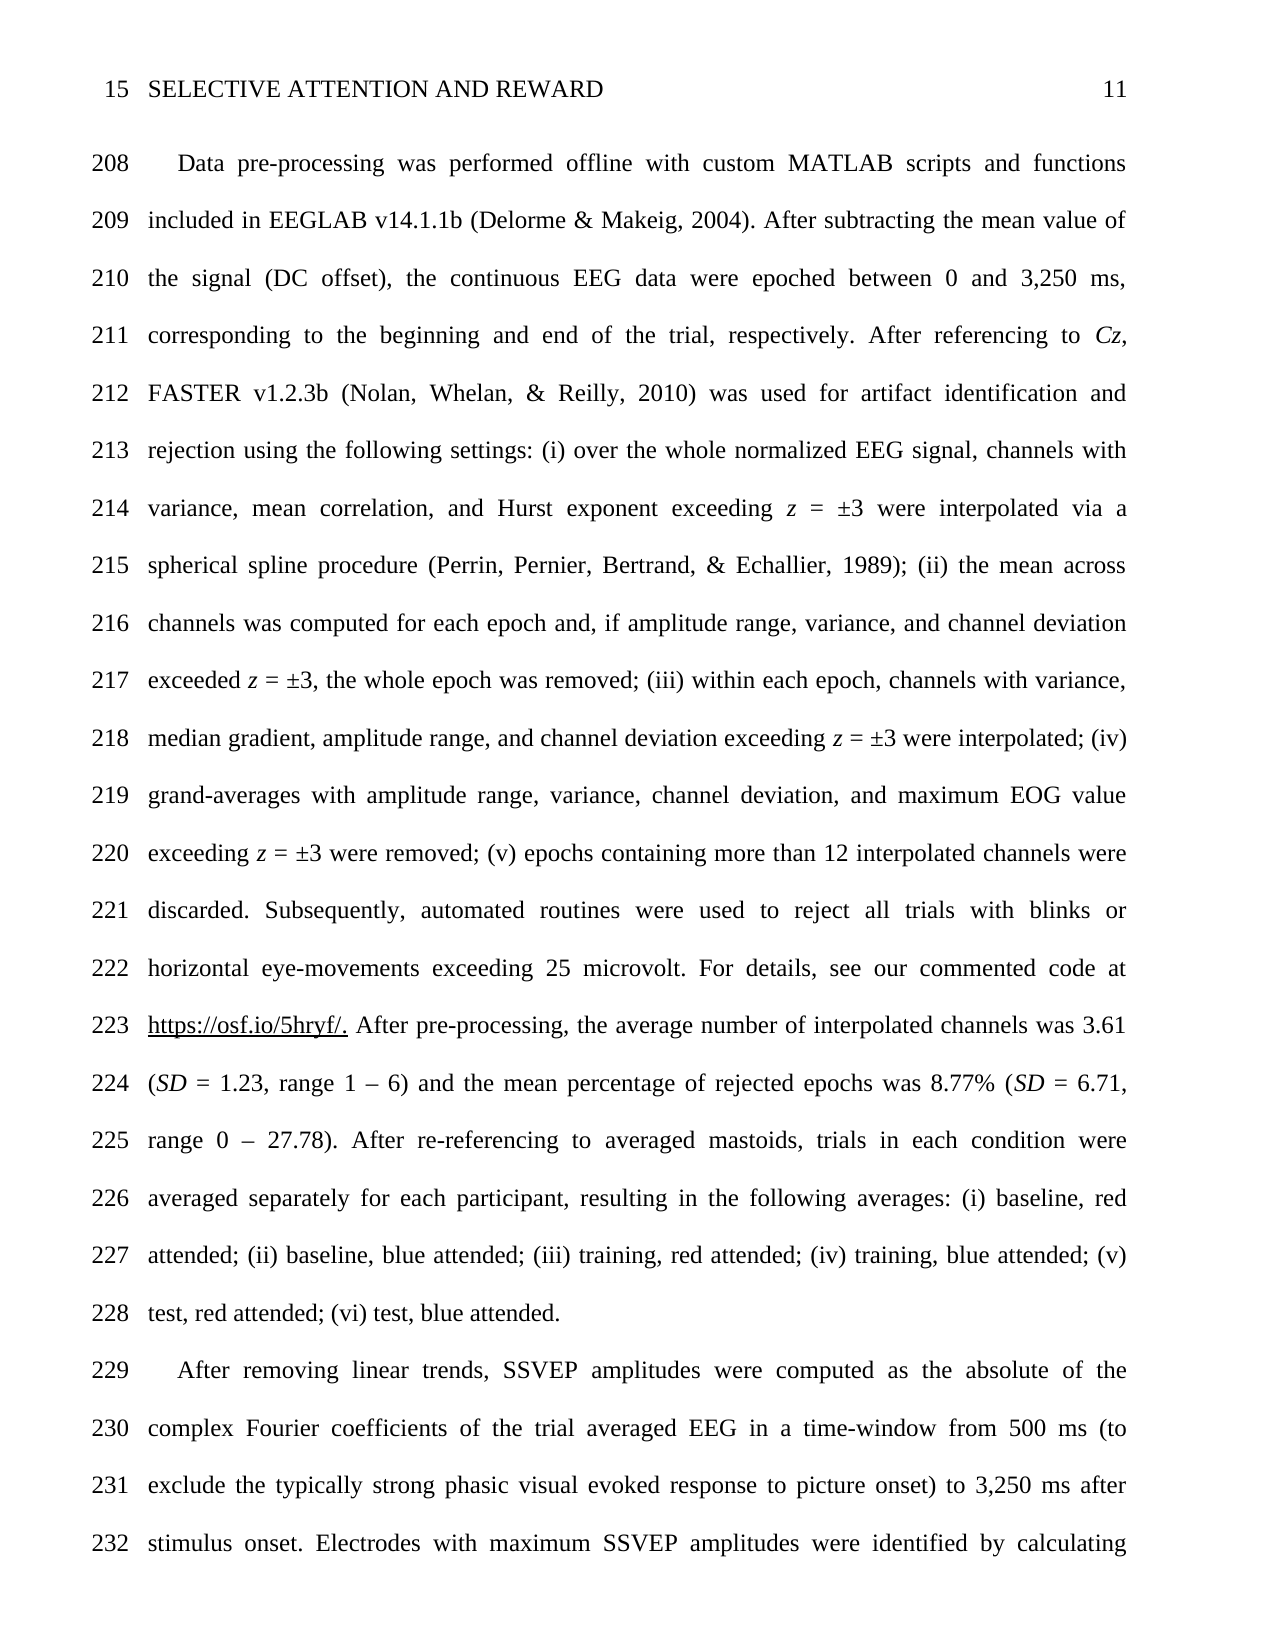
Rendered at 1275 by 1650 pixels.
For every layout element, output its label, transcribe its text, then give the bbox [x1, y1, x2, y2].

text After removing linear trends, SSVEP amplitudes were computed as the absolute of the complex Fourier coefficients of the trial averaged EEG in a time-window from 500 ms (to exclude the typically strong phasic visual evoked response to picture onset) to 3,250 ms after stimulus onset. Electrodes with maximum SSVEP amplitudes were identified by calculating [148, 1355, 1127, 1556]
text Data pre-processing was performed offline with custom MATLAB scripts and functions included in EEGLAB v14.1.1b (Delorme & Makeig, 2004). After subtracting the mean value of the signal (DC offset), the continuous EEG data were epoched between 0 and 3,250 ms, corresponding to the beginning and end of the trial, respectively. After referencing to Cz, FASTER v1.2.3b (Nolan, Whelan, & Reilly, 2010) was used for artifact identification and rejection using the following settings: (i) over the whole normalized EEG signal, channels with variance, mean correlation, and Hurst exponent exceeding z = ±3 were interpolated via a spherical spline procedure (Perrin, Pernier, Bertrand, & Echallier, 1989); (ii) the mean across channels was computed for each epoch and, if amplitude range, variance, and channel deviation exceeded z = ±3, the whole epoch was removed; (iii) within each epoch, channels with variance, median gradient, amplitude range, and channel deviation exceeding z = ±3 were interpolated; (iv) grand-averages with amplitude range, variance, channel deviation, and maximum EOG value exceeding z = ±3 were removed; (v) epochs containing more than 12 interpolated channels were discarded. Subsequently, automated routines were used to reject all trials with blinks or horizontal eye-movements exceeding 25 microvolt. For details, see our commented code at https://osf.io/5hryf/. After pre-processing, the average number of interpolated channels was 3.61 (SD = 1.23, range 1 – 6) and the mean percentage of rejected epochs was 8.77% (SD = 6.71, range 0 – 27.78). After re-referencing to averaged mastoids, trials in each condition were averaged separately for each participant, resulting in the following averages: (i) baseline, red attended; (ii) baseline, blue attended; (iii) training, red attended; (iv) training, blue attended; (v) test, red attended; (vi) test, blue attended. [148, 148, 1127, 1326]
